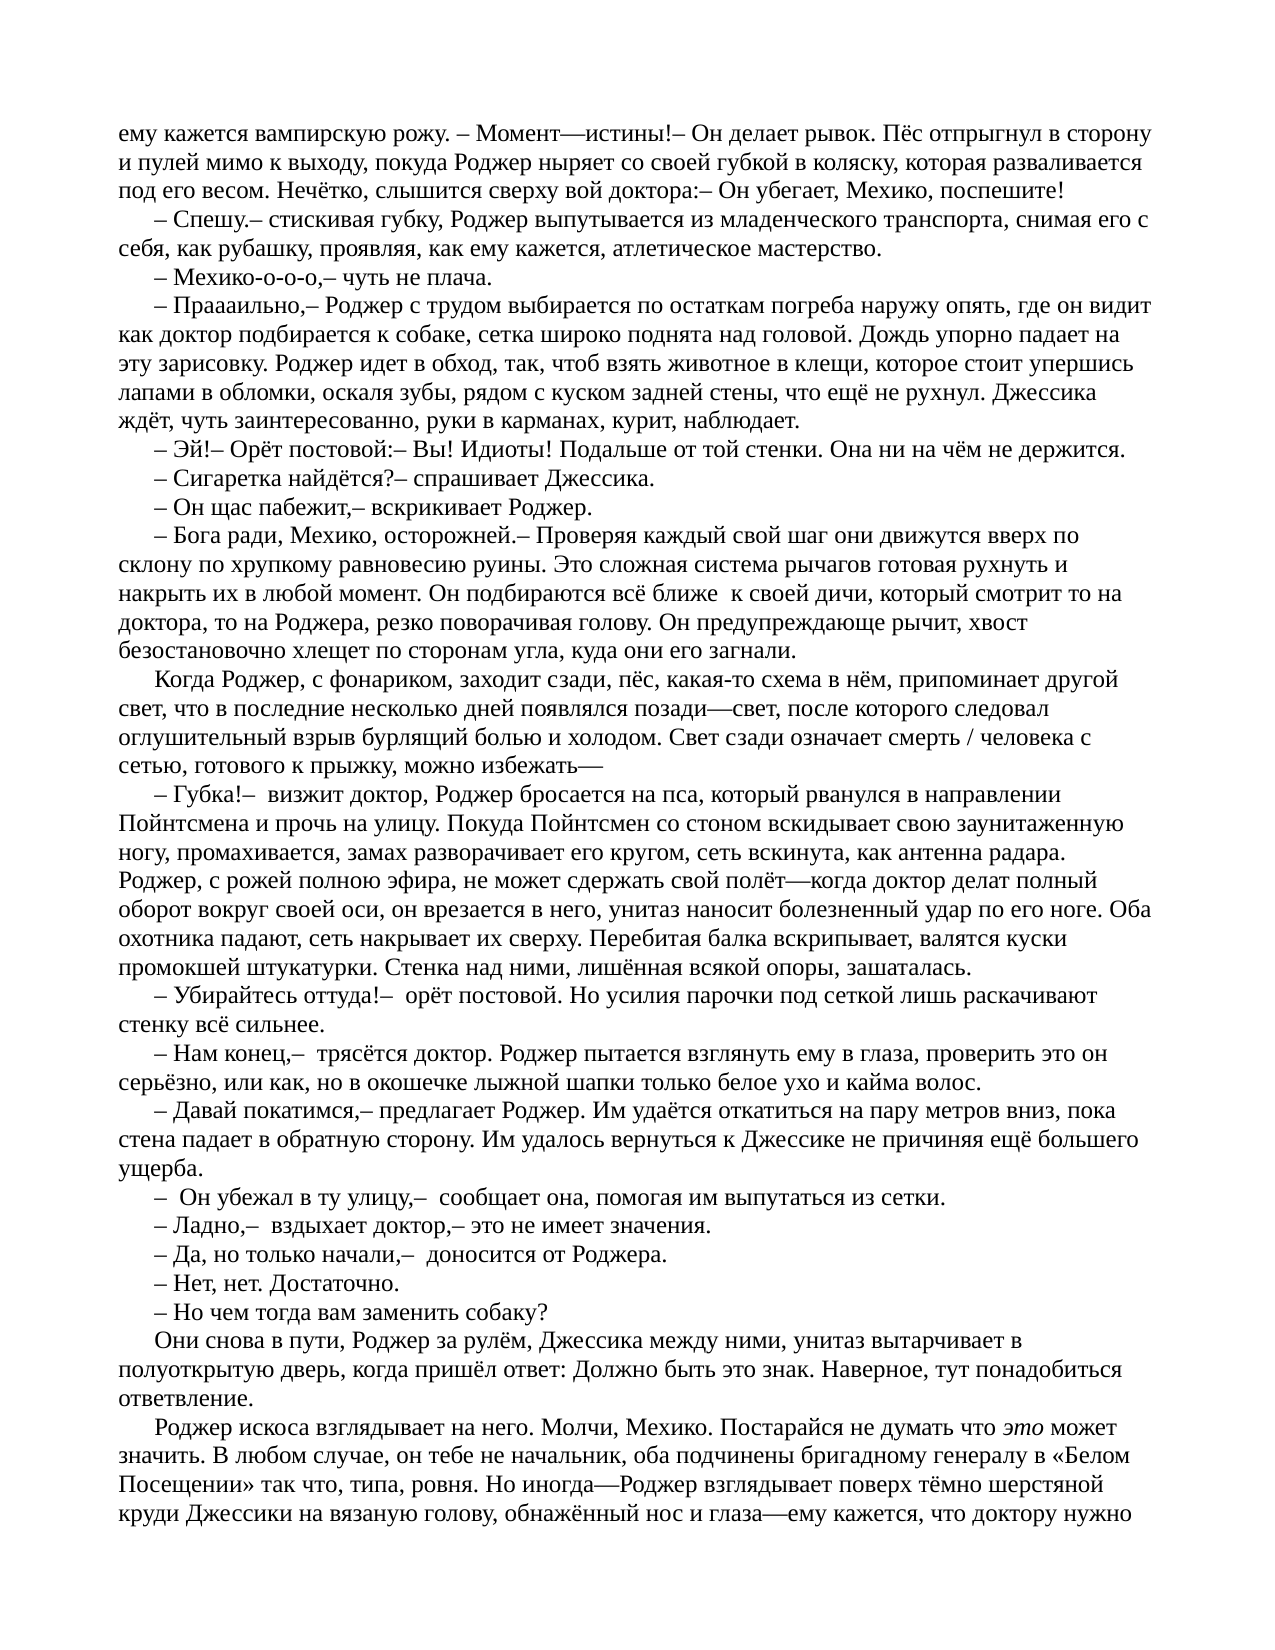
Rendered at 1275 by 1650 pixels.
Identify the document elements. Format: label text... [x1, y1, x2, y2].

text – Давай покатимся,– предлагает Роджер. Им удаётся откатиться на пару метров вниз, пока стена падает в обратную сторону. Им удалось вернуться к Джессике не причиняя ещё большего ущерба. [118, 1096, 1157, 1182]
text – Спешу.– стискивая губку, Роджер выпутывается из младенческого транспорта, снимая его с себя, как рубашку, проявляя, как ему кажется, атлетическое мастерство. [118, 204, 1157, 262]
text – Нам конец,– трясётся доктор. Роджер пытается взглянуть ему в глаза, проверить это он серьёзно, или как, но в окошечке лыжной шапки только белое ухо и кайма волос. [118, 1038, 1157, 1096]
text – Нет, нет. Достаточно. [118, 1268, 1157, 1297]
text – Бога ради, Мехико, осторожней.– Проверяя каждый свой шаг они движутся вверх по склону по хрупкому равновесию руины. Это сложная система рычагов готовая рухнуть и накрыть их в любой момент. Он подбираются всё ближе к своей дичи, который смотрит то на доктора, то на Роджера, резко поворачивая голову. Он предупреждающе рычит, хвост безостановочно хлещет по сторонам угла, куда они его загнали. [118, 521, 1157, 664]
text – Но чем тогда вам заменить собаку? [118, 1297, 1157, 1326]
text – Праааильно,– Роджер с трудом выбирается по остаткам погреба наружу опять, где он видит как доктор подбирается к собаке, сетка широко поднята над головой. Дождь упорно падает на эту зарисовку. Роджер идет в обход, так, чтоб взять животное в клещи, которое стоит упершись лапами в обломки, оскаля зубы, рядом с куском задней стены, что ещё не рухнул. Джессика ждёт, чуть заинтересованно, руки в карманах, курит, наблюдает. [118, 291, 1157, 434]
text – Мехико-о-о-о,– чуть не плача. [118, 262, 1157, 291]
text Когда Роджер, с фонариком, заходит сзади, пёс, какая-то схема в нём, припоминает другой свет, что в последние несколько дней появлялся позади—свет, после которого следовал оглушительный взрыв бурлящий болью и холодом. Свет сзади означает смерть / человека с сетью, готового к прыжку, можно избежать— [118, 664, 1157, 779]
text – Да, но только начали,– доносится от Роджера. [118, 1239, 1157, 1268]
text – Губка!– визжит доктор, Роджер бросается на пса, который рванулся в направлении Пойнтсмена и прочь на улицу. Покуда Пойнтсмен со стоном вскидывает свою заунитаженную ногу, промахивается, замах разворачивает его кругом, сеть вскинута, как антенна радара. Роджер, с рожей полною эфира, не может сдержать свой полёт—когда доктор делат полный оборот вокруг своей оси, он врезается в него, унитаз наносит болезненный удар по его ноге. Оба охотника падают, сеть накрывает их сверху. Перебитая балка вскрипывает, валятся куски промокшей штукатурки. Стенка над ними, лишённая всякой опоры, зашаталась. [118, 779, 1157, 981]
text – Сигаретка найдётся?– спрашивает Джессика. [118, 463, 1157, 492]
text – Эй!– Орёт постовой:– Вы! Идиоты! Подальше от той стенки. Она ни на чём не держится. [118, 434, 1157, 463]
text Роджер искоса взглядывает на него. Молчи, Мехико. Постарайся не думать что это может значить. В любом случае, он тебе не начальник, оба подчинены бригадному генералу в «Белом Посещении» так что, типа, ровня. Но иногда—Роджер взглядывает поверх тёмно шерстяной круди Джессики на вязаную голову, обнажённый нос и глаза—ему кажется, что доктору нужно [118, 1412, 1157, 1527]
text Они снова в пути, Роджер за рулём, Джессика между ними, унитаз вытарчивает в полуоткрытую дверь, когда пришёл ответ: Должно быть это знак. Наверное, тут понадобиться ответвление. [118, 1326, 1157, 1412]
text – Он убежал в ту улицу,– сообщает она, помогая им выпутаться из сетки. [118, 1182, 1157, 1211]
text ему кажется вампирскую рожу. – Момент—истины!– Он делает рывок. Пёс отпрыгнул в сторону и пулей мимо к выходу, покуда Роджер ныряет со своей губкой в коляску, которая разваливается под его весом. Нечётко, слышится сверху вой доктора:– Он убегает, Мехико, поспешите! [118, 118, 1157, 204]
text – Убирайтесь оттуда!– орёт постовой. Но усилия парочки под сеткой лишь раскачивают стенку всё сильнее. [118, 981, 1157, 1038]
text – Он щас пабежит,– вскрикивает Роджер. [118, 492, 1157, 521]
text – Ладно,– вздыхает доктор,– это не имеет значения. [118, 1211, 1157, 1239]
